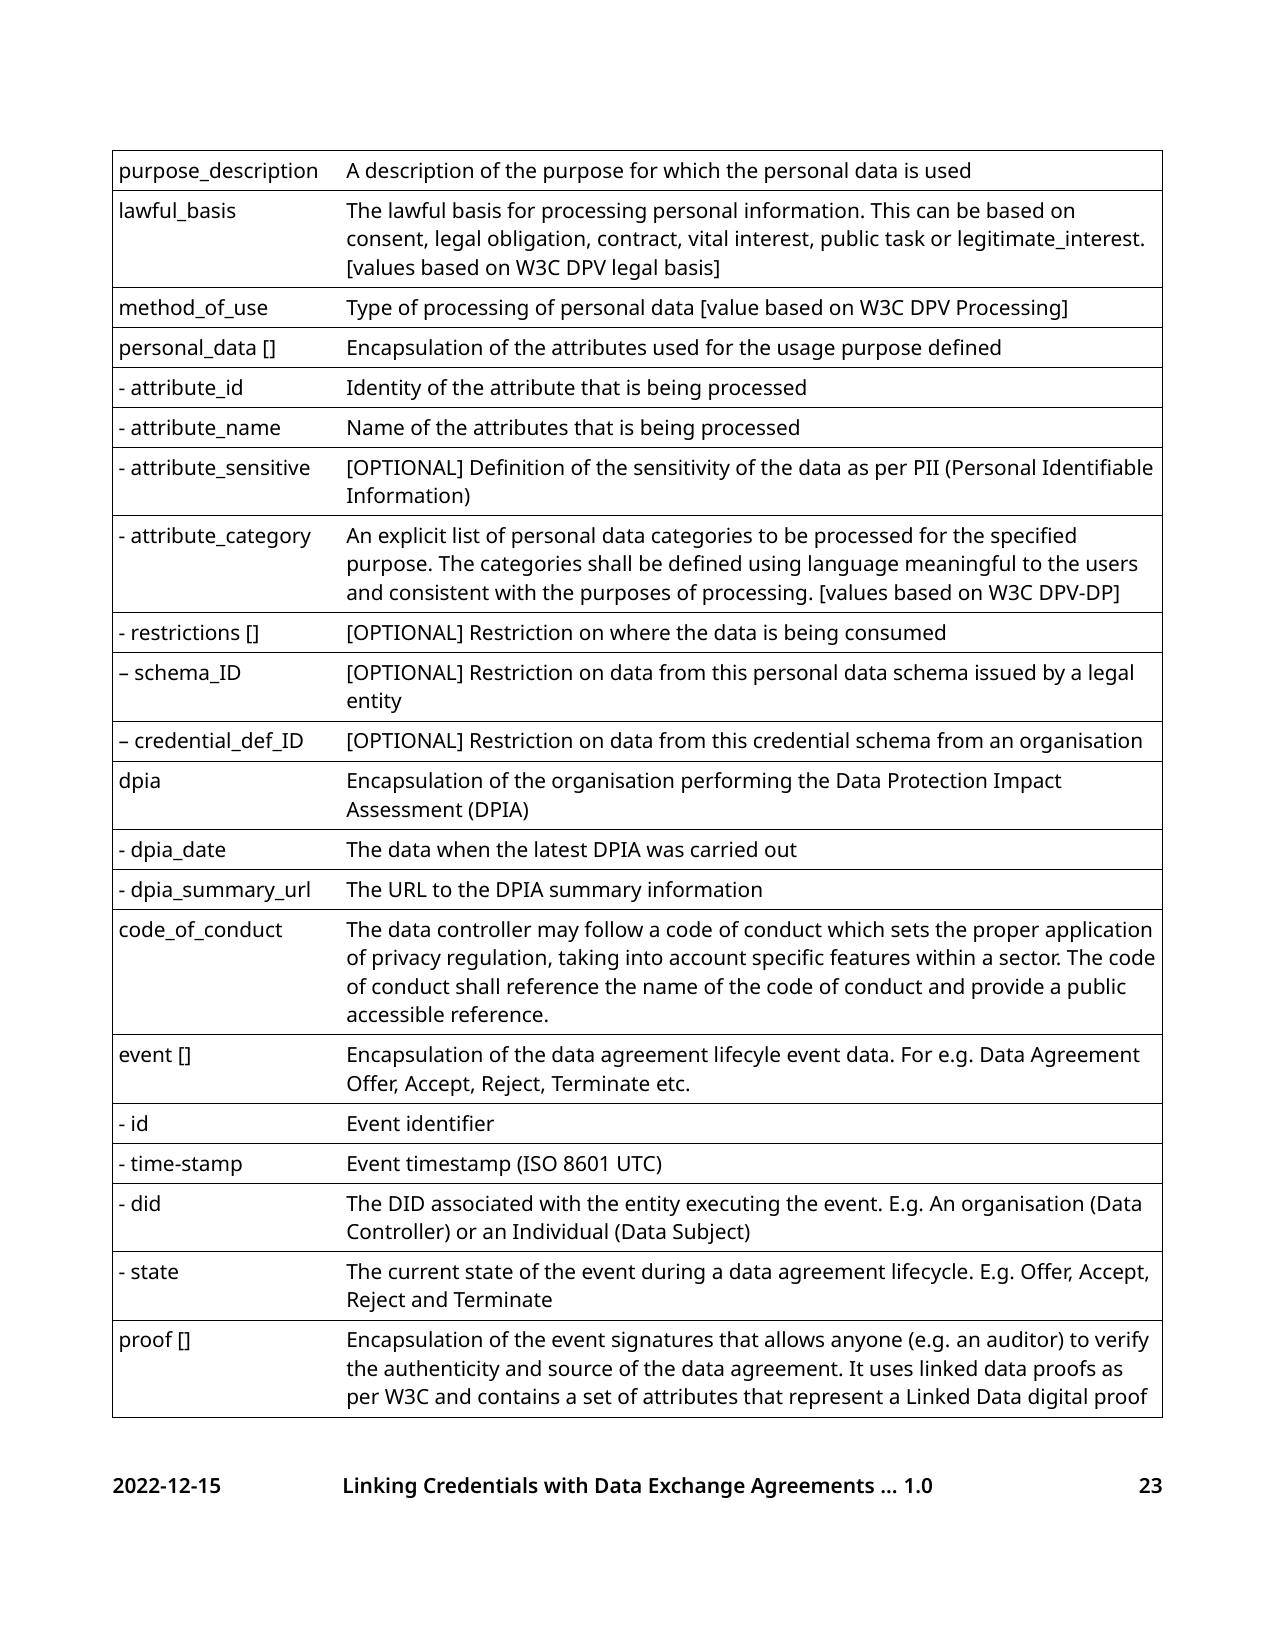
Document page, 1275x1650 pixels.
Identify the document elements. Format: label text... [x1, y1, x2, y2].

table_cell purpose_description [113, 151, 340, 190]
table_cell - attribute_sensitive [113, 448, 340, 515]
table_cell Name of the attributes that is being processed [340, 408, 1162, 447]
table_cell - dpia_date [113, 830, 340, 869]
table_cell Encapsulation of the attributes used for the usage purpose defined [340, 328, 1162, 367]
table_cell code_of_conduct [113, 910, 340, 1034]
table_cell Identity of the attribute that is being processed [340, 368, 1162, 407]
table_cell – credential_def_ID [113, 722, 340, 761]
table_cell The current state of the event during a data agreement lifecycle. E.g. Offer, Accept, Reject and Terminate [340, 1252, 1162, 1320]
table_cell dpia [113, 762, 340, 829]
table_cell [OPTIONAL] Restriction on data from this credential schema from an organisation [340, 722, 1162, 761]
table_cell - state [113, 1252, 340, 1320]
table_cell Event identifier [340, 1104, 1162, 1143]
table_cell [OPTIONAL] Definition of the sensitivity of the data as per PII (Personal Identifiable Information) [340, 448, 1162, 515]
table_cell - id [113, 1104, 340, 1143]
table_cell Encapsulation of the data agreement lifecyle event data. For e.g. Data Agreement Offer, Accept, Reject, Terminate etc. [340, 1035, 1162, 1103]
table_cell - attribute_name [113, 408, 340, 447]
table_cell - attribute_category [113, 516, 340, 612]
table_cell [OPTIONAL] Restriction on where the data is being consumed [340, 613, 1162, 652]
table_cell The DID associated with the entity executing the event. E.g. An organisation (Data Controller) or an Individual (Data Subject) [340, 1184, 1162, 1251]
table_cell – schema_ID [113, 653, 340, 721]
table_cell Encapsulation of the organisation performing the Data Protection Impact Assessment (DPIA) [340, 762, 1162, 829]
table_cell The data controller may follow a code of conduct which sets the proper application of privacy regulation, taking into account specific features within a sector. The code of conduct shall reference the name of the code of conduct and provide a public accessible reference. [340, 910, 1162, 1034]
table_cell The lawful basis for processing personal information. This can be based on consent, legal obligation, contract, vital interest, public task or legitimate_interest. [values based on W3C DPV legal basis] [340, 191, 1162, 287]
table_cell Encapsulation of the event signatures that allows anyone (e.g. an auditor) to verify the authenticity and source of the data agreement. It uses linked data proofs as per W3C and contains a set of attributes that represent a Linked Data digital proof [340, 1321, 1162, 1417]
table_cell - attribute_id [113, 368, 340, 407]
table_cell [OPTIONAL] Restriction on data from this personal data schema issued by a legal entity [340, 653, 1162, 721]
table_cell proof [] [113, 1321, 340, 1417]
table_cell The data when the latest DPIA was carried out [340, 830, 1162, 869]
table_cell - dpia_summary_url [113, 870, 340, 909]
table_cell The URL to the DPIA summary information [340, 870, 1162, 909]
table_cell A description of the purpose for which the personal data is used [340, 151, 1162, 190]
table_cell An explicit list of personal data categories to be processed for the specified purpose. The categories shall be defined using language meaningful to the users and consistent with the purposes of processing. [values based on W3C DPV-DP] [340, 516, 1162, 612]
table_cell personal_data [] [113, 328, 340, 367]
table_cell - restrictions [] [113, 613, 340, 652]
table_cell lawful_basis [113, 191, 340, 287]
table_cell method_of_use [113, 288, 340, 327]
table_cell - did [113, 1184, 340, 1251]
table_cell Type of processing of personal data [value based on W3C DPV Processing] [340, 288, 1162, 327]
table_cell - time-stamp [113, 1144, 340, 1183]
table_cell Event timestamp (ISO 8601 UTC) [340, 1144, 1162, 1183]
table_cell event [] [113, 1035, 340, 1103]
